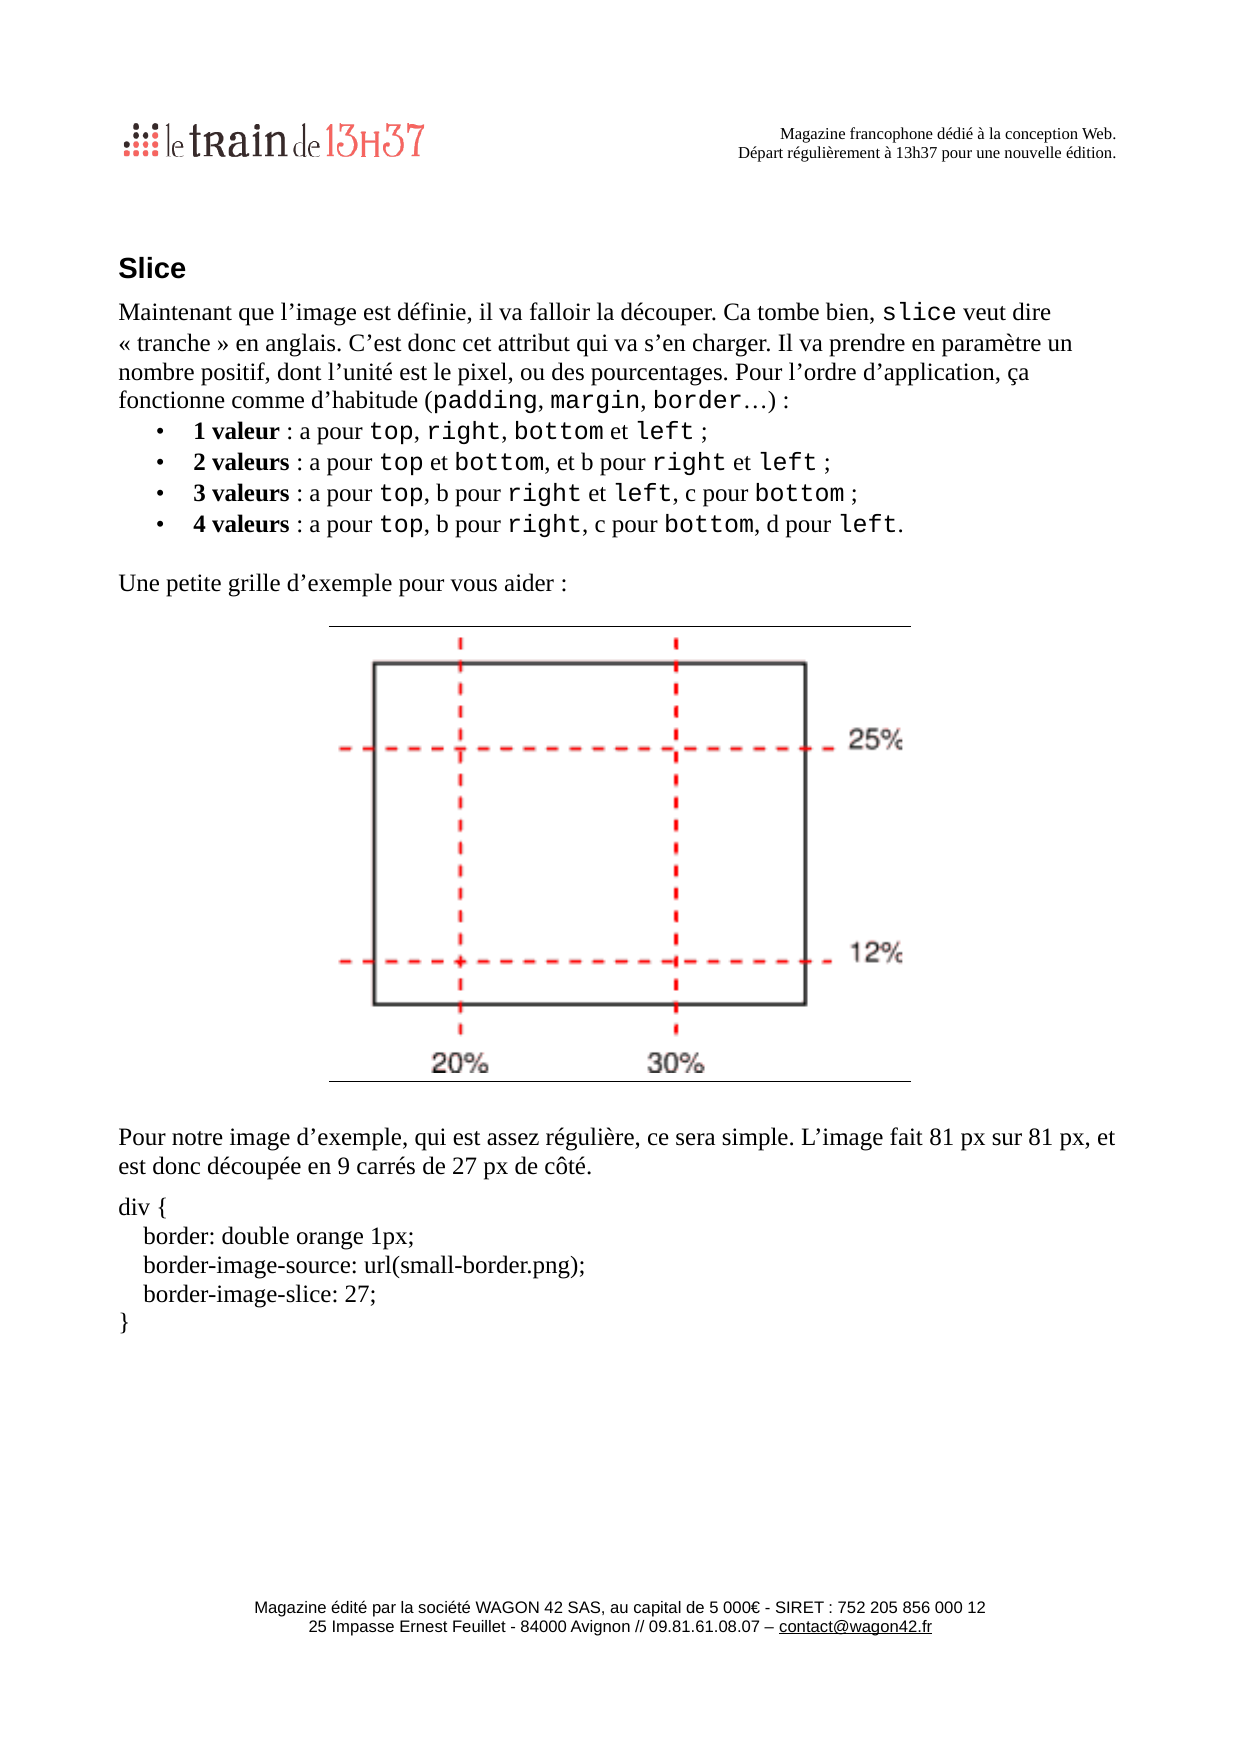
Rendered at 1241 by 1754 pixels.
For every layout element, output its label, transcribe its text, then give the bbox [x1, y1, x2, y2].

picture [337, 635, 903, 1073]
text Pour notre image d’exemple, qui est assez régulière, ce sera simple. L’image fait 81 px sur 81 px, et est donc découpée en 9 carrés de 27 px de côté. [118, 1122, 1122, 1180]
subtitle Slice [118, 251, 1122, 285]
text border-image-source: url(small-border.png); [118, 1250, 1122, 1279]
list 3 valeurs : a pour top, b pour right et left, c pour bottom ; [156, 478, 1122, 509]
text Une petite grille d’exemple pour vous aider : [118, 568, 1122, 597]
text border: double orange 1px; [118, 1221, 1122, 1250]
picture [123, 123, 425, 157]
text } [118, 1307, 1122, 1336]
list 4 valeurs : a pour top, b pour right, c pour bottom, d pour left. [156, 509, 1122, 540]
list 1 valeur : a pour top, right, bottom et left ; [156, 416, 1122, 447]
text border-image-slice: 27; [118, 1279, 1122, 1307]
list 2 valeurs : a pour top et bottom, et b pour right et left ; [156, 447, 1122, 478]
text Maintenant que l’image est définie, il va falloir la découper. Ca tombe bien, slice veut dire « tranche » en anglais. C’est donc cet attribut qui va s’en charger. Il va prendre en paramètre un nombre positif, dont l’unité est le pixel, ou des pourcentages. Pour l’ordre d’application, ça fonctionne comme d’habitude (padding, margin, border…) : [118, 297, 1122, 416]
text div { [118, 1192, 1122, 1221]
